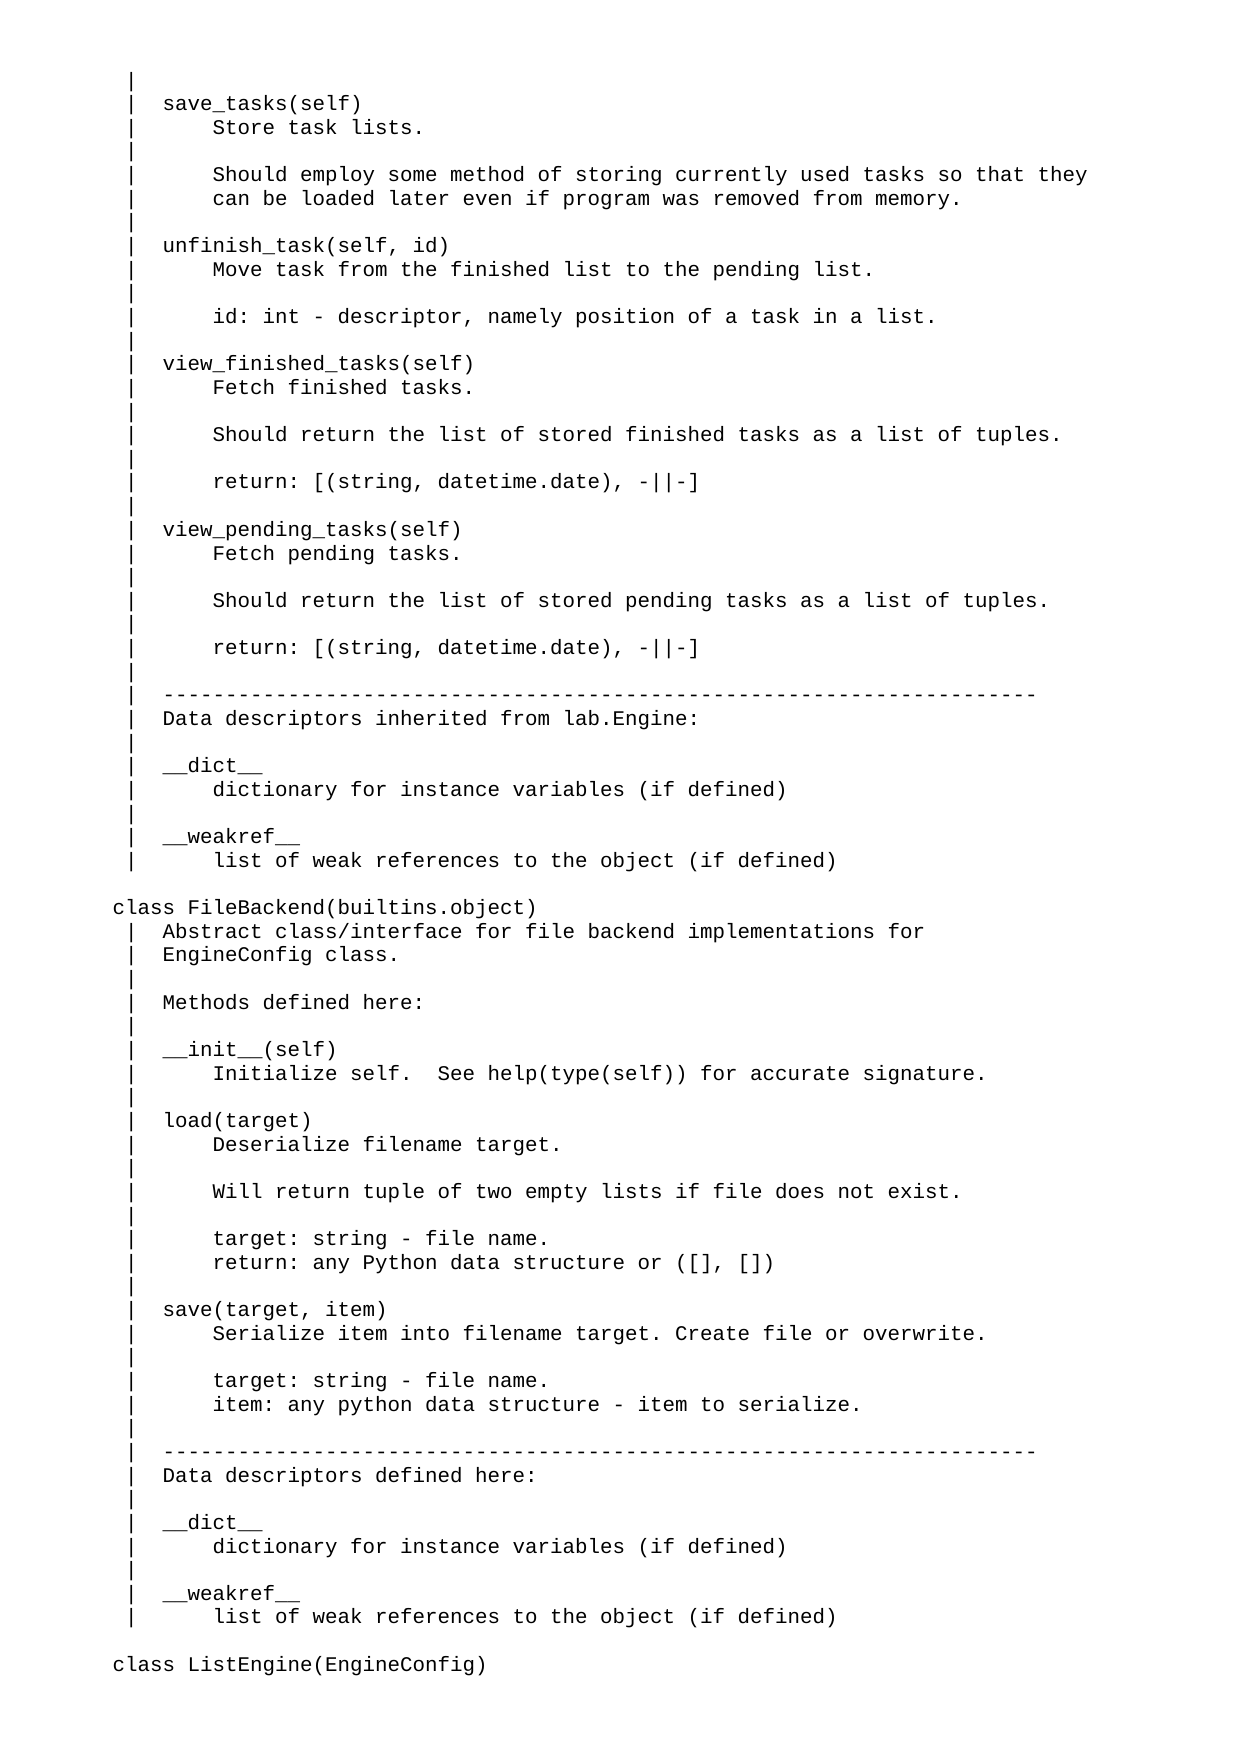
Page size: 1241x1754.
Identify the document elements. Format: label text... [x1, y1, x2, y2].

text | ---------------------------------------------------------------------- [62, 684, 1181, 708]
text | [62, 1417, 1181, 1441]
text | Abstract class/interface for file backend implementations for [62, 921, 1181, 944]
text | [62, 495, 1181, 519]
text | [62, 1157, 1181, 1181]
text | return: any Python data structure or ([], []) [62, 1252, 1181, 1276]
text | [62, 282, 1181, 306]
text | Will return tuple of two empty lists if file does not exist. [62, 1181, 1181, 1204]
text | [62, 1086, 1181, 1110]
text | [62, 1346, 1181, 1370]
text | view_pending_tasks(self) [62, 519, 1181, 542]
text | return: [(string, datetime.date), -||-] [62, 637, 1181, 661]
text | Deserialize filename target. [62, 1134, 1181, 1157]
text | view_finished_tasks(self) [62, 353, 1181, 377]
text | Store task lists. [62, 117, 1181, 141]
text | target: string - file name. [62, 1228, 1181, 1252]
text | list of weak references to the object (if defined) [62, 1607, 1181, 1630]
text | dictionary for instance variables (if defined) [62, 779, 1181, 803]
text | [62, 661, 1181, 684]
text | Initialize self. See help(type(self)) for accurate signature. [62, 1063, 1181, 1086]
text | Move task from the finished list to the pending list. [62, 259, 1181, 282]
text | EngineConfig class. [62, 944, 1181, 968]
text | __dict__ [62, 755, 1181, 779]
text | save_tasks(self) [62, 93, 1181, 117]
text | Fetch finished tasks. [62, 377, 1181, 401]
text | [62, 448, 1181, 472]
text | list of weak references to the object (if defined) [62, 850, 1181, 873]
text | Fetch pending tasks. [62, 542, 1181, 566]
text | [62, 141, 1181, 164]
text | load(target) [62, 1110, 1181, 1134]
text | return: [(string, datetime.date), -||-] [62, 472, 1181, 495]
text | __weakref__ [62, 1583, 1181, 1607]
text | ---------------------------------------------------------------------- [62, 1441, 1181, 1465]
text | [62, 1204, 1181, 1228]
text | Data descriptors inherited from lab.Engine: [62, 708, 1181, 732]
text | Should employ some method of storing currently used tasks so that they [62, 164, 1181, 188]
text | Should return the list of stored finished tasks as a list of tuples. [62, 424, 1181, 448]
text | save(target, item) [62, 1299, 1181, 1323]
text | [62, 1488, 1181, 1512]
text | __weakref__ [62, 826, 1181, 850]
text | [62, 613, 1181, 637]
text | [62, 1276, 1181, 1299]
text | __dict__ [62, 1512, 1181, 1536]
text | [62, 803, 1181, 826]
text | [62, 566, 1181, 590]
text | [62, 968, 1181, 992]
text class FileBackend(builtins.object) [62, 897, 1181, 921]
text | id: int - descriptor, namely position of a task in a list. [62, 306, 1181, 330]
text | can be loaded later even if program was removed from memory. [62, 188, 1181, 211]
text | [62, 732, 1181, 755]
text | dictionary for instance variables (if defined) [62, 1536, 1181, 1559]
text | [62, 69, 1181, 93]
text | [62, 211, 1181, 235]
text | [62, 1015, 1181, 1039]
text | Serialize item into filename target. Create file or overwrite. [62, 1323, 1181, 1346]
text | item: any python data structure - item to serialize. [62, 1394, 1181, 1417]
text | target: string - file name. [62, 1370, 1181, 1394]
text | [62, 1559, 1181, 1583]
text | [62, 330, 1181, 353]
text | [62, 401, 1181, 424]
text class ListEngine(EngineConfig) [62, 1654, 1181, 1677]
text | Data descriptors defined here: [62, 1465, 1181, 1488]
text | unfinish_task(self, id) [62, 235, 1181, 259]
text | Should return the list of stored pending tasks as a list of tuples. [62, 590, 1181, 613]
text | Methods defined here: [62, 992, 1181, 1015]
text | __init__(self) [62, 1039, 1181, 1063]
